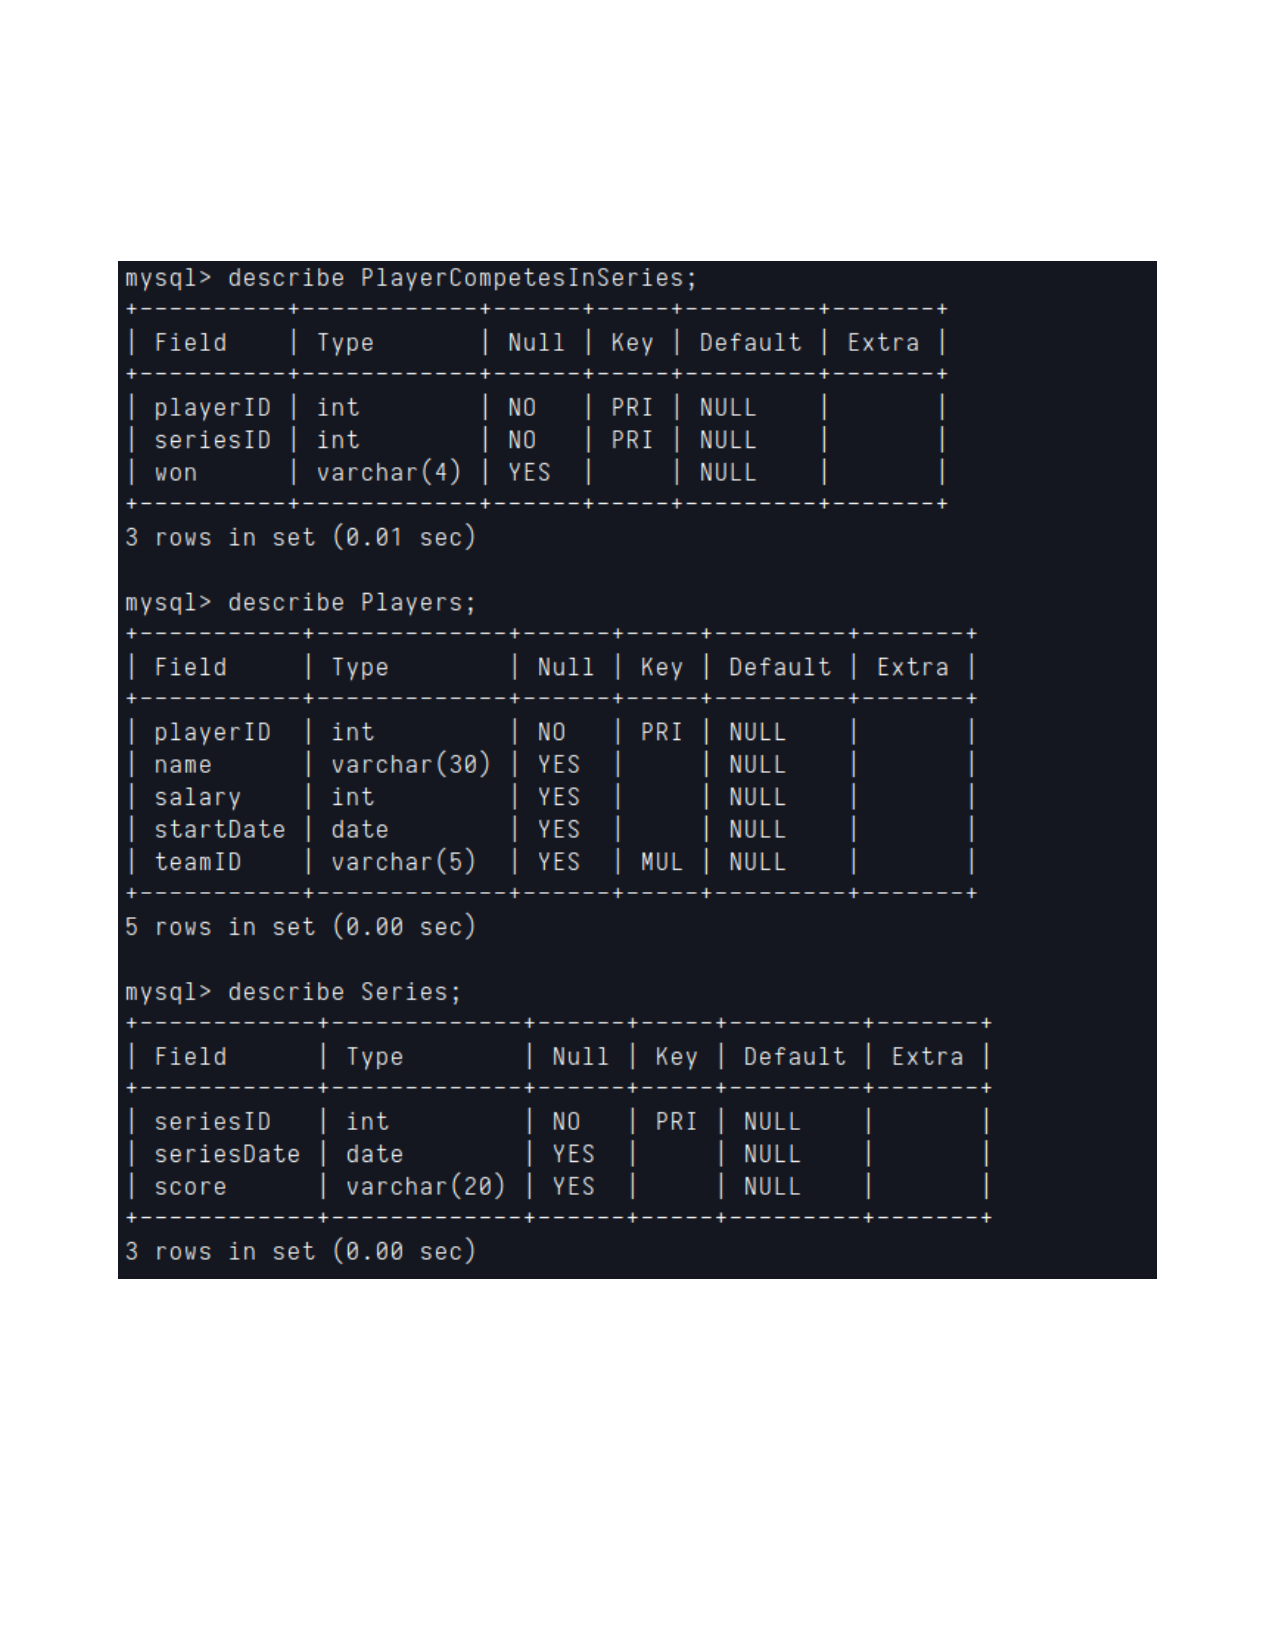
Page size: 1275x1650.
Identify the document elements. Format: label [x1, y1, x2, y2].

picture [118, 261, 1157, 1279]
